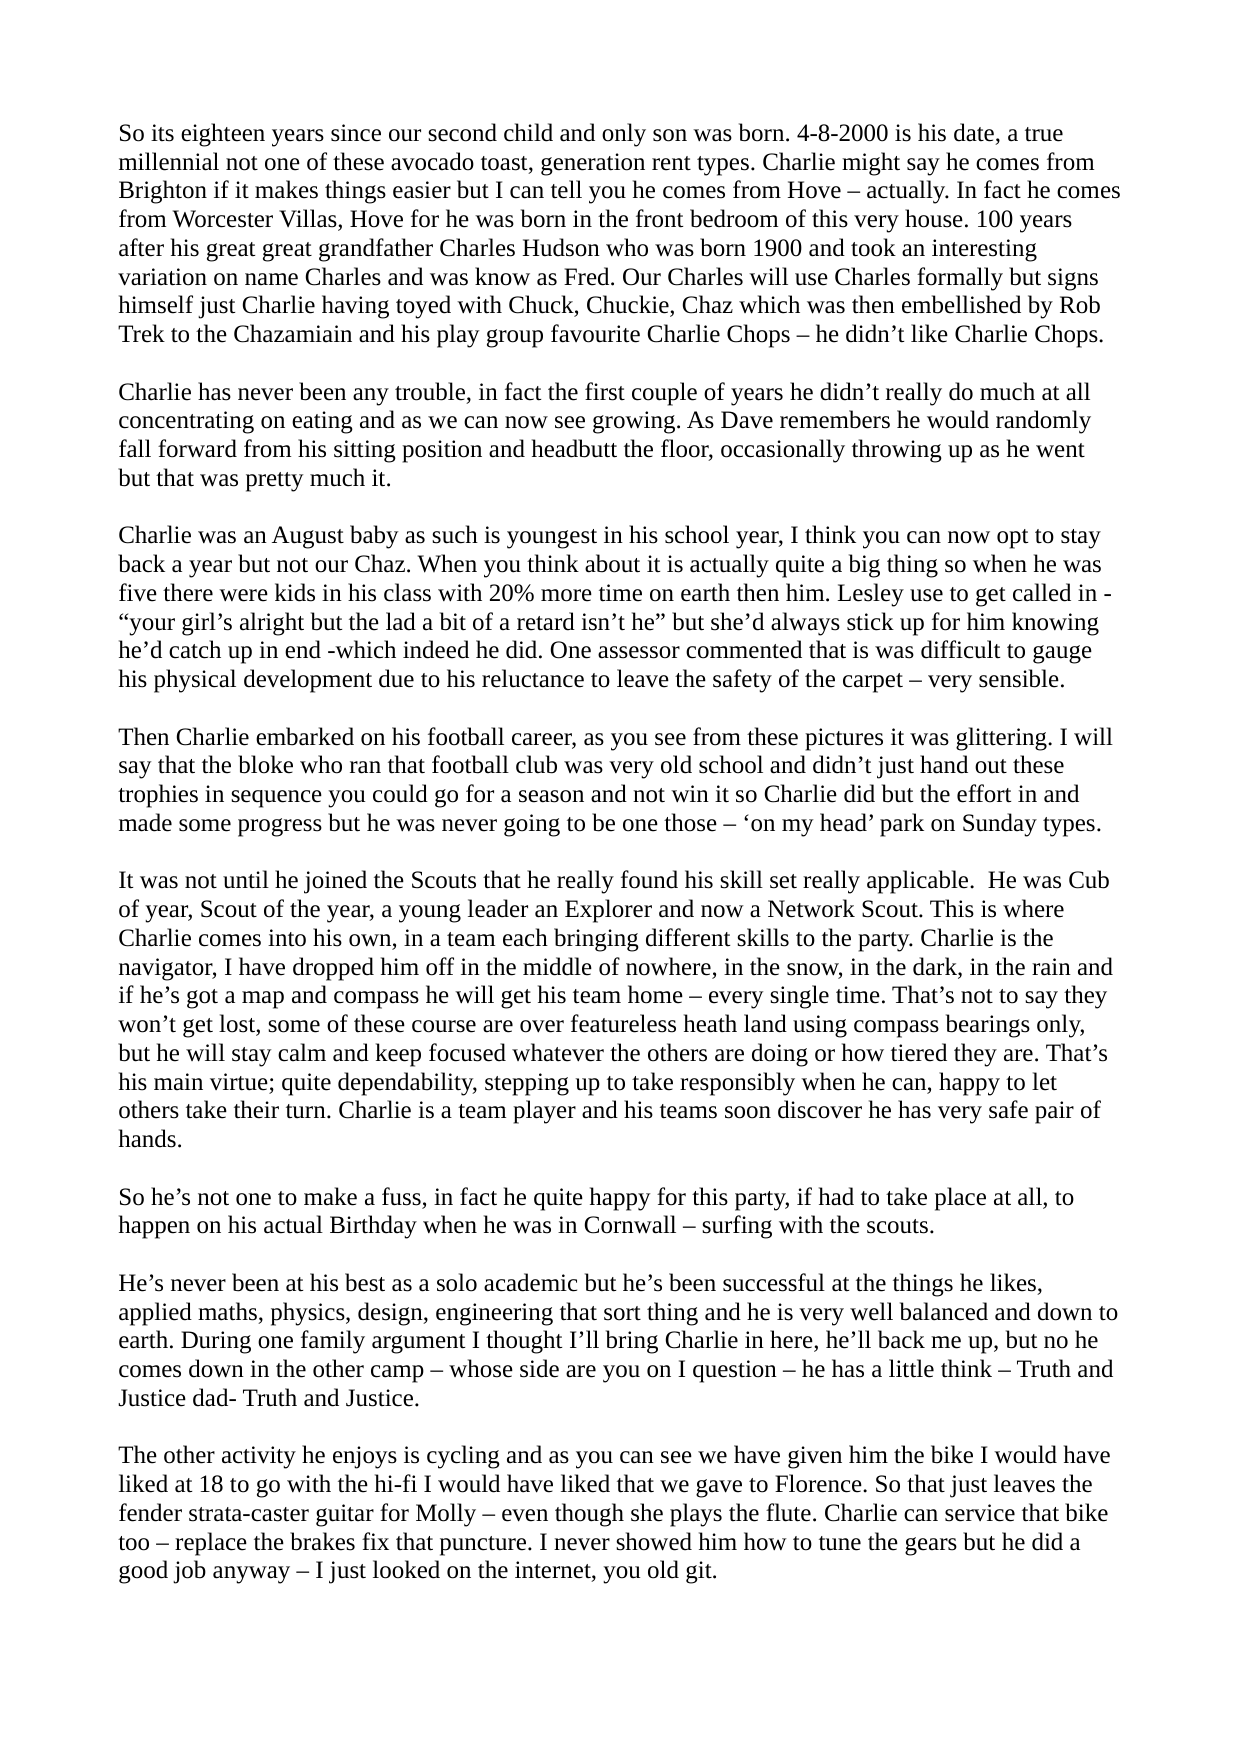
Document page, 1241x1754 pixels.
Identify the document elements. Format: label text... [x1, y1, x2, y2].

text The other activity he enjoys is cycling and as you can see we have given him the bike I would have liked at 18 to go with the hi-fi I would have liked that we gave to Florence. So that just leaves the fender strata-caster guitar for Molly – even though she plays the flute. Charlie can service that bike too – replace the brakes fix that puncture. I never showed him how to tune the gears but he did a good job anyway – I just looked on the internet, you old git. [118, 1441, 1122, 1584]
text So he’s not one to make a fuss, in fact he quite happy for this party, if had to take place at all, to happen on his actual Birthday when he was in Cornwall – surfing with the scouts. [118, 1182, 1122, 1239]
text Then Charlie embarked on his football career, as you see from these pictures it was glittering. I will say that the bloke who ran that football club was very old school and didn’t just hand out these trophies in sequence you could go for a season and not win it so Charlie did but the effort in and made some progress but he was never going to be one those – ‘on my head’ park on Sunday types. [118, 722, 1122, 837]
text So its eighteen years since our second child and only son was born. 4-8-2000 is his date, a true millennial not one of these avocado toast, generation rent types. Charlie might say he comes from Brighton if it makes things easier but I can tell you he comes from Hove – actually. In fact he comes from Worcester Villas, Hove for he was born in the front bedroom of this very house. 100 years after his great great grandfather Charles Hudson who was born 1900 and took an interesting variation on name Charles and was know as Fred. Our Charles will use Charles formally but signs himself just Charlie having toyed with Chuck, Chuckie, Chaz which was then embellished by Rob Trek to the Chazamiain and his play group favourite Charlie Chops – he didn’t like Charlie Chops. [118, 118, 1122, 348]
text It was not until he joined the Scouts that he really found his skill set really applicable. He was Cub of year, Scout of the year, a young leader an Explorer and now a Network Scout. This is where Charlie comes into his own, in a team each bringing different skills to the party. Charlie is the navigator, I have dropped him off in the middle of nowhere, in the snow, in the dark, in the rain and if he’s got a map and compass he will get his team home – every single time. That’s not to say they won’t get lost, some of these course are over featureless heath land using compass bearings only, but he will stay calm and keep focused whatever the others are doing or how tiered they are. That’s his main virtue; quite dependability, stepping up to take responsibly when he can, happy to let others take their turn. Charlie is a team player and his teams soon discover he has very safe pair of hands. [118, 866, 1122, 1153]
text Charlie was an August baby as such is youngest in his school year, I think you can now opt to stay back a year but not our Chaz. When you think about it is actually quite a big thing so when he was five there were kids in his class with 20% more time on earth then him. Lesley use to get called in - “your girl’s alright but the lad a bit of a retard isn’t he” but she’d always stick up for him knowing he’d catch up in end -which indeed he did. One assessor commented that is was difficult to gauge his physical development due to his reluctance to leave the safety of the carpet – very sensible. [118, 521, 1122, 693]
text Charlie has never been any trouble, in fact the first couple of years he didn’t really do much at all concentrating on eating and as we can now see growing. As Dave remembers he would randomly fall forward from his sitting position and headbutt the floor, occasionally throwing up as he went but that was pretty much it. [118, 377, 1122, 492]
text He’s never been at his best as a solo academic but he’s been successful at the things he likes, applied maths, physics, design, engineering that sort thing and he is very well balanced and down to earth. During one family argument I thought I’ll bring Charlie in here, he’ll back me up, but no he comes down in the other camp – whose side are you on I question – he has a little think – Truth and Justice dad- Truth and Justice. [118, 1268, 1122, 1412]
